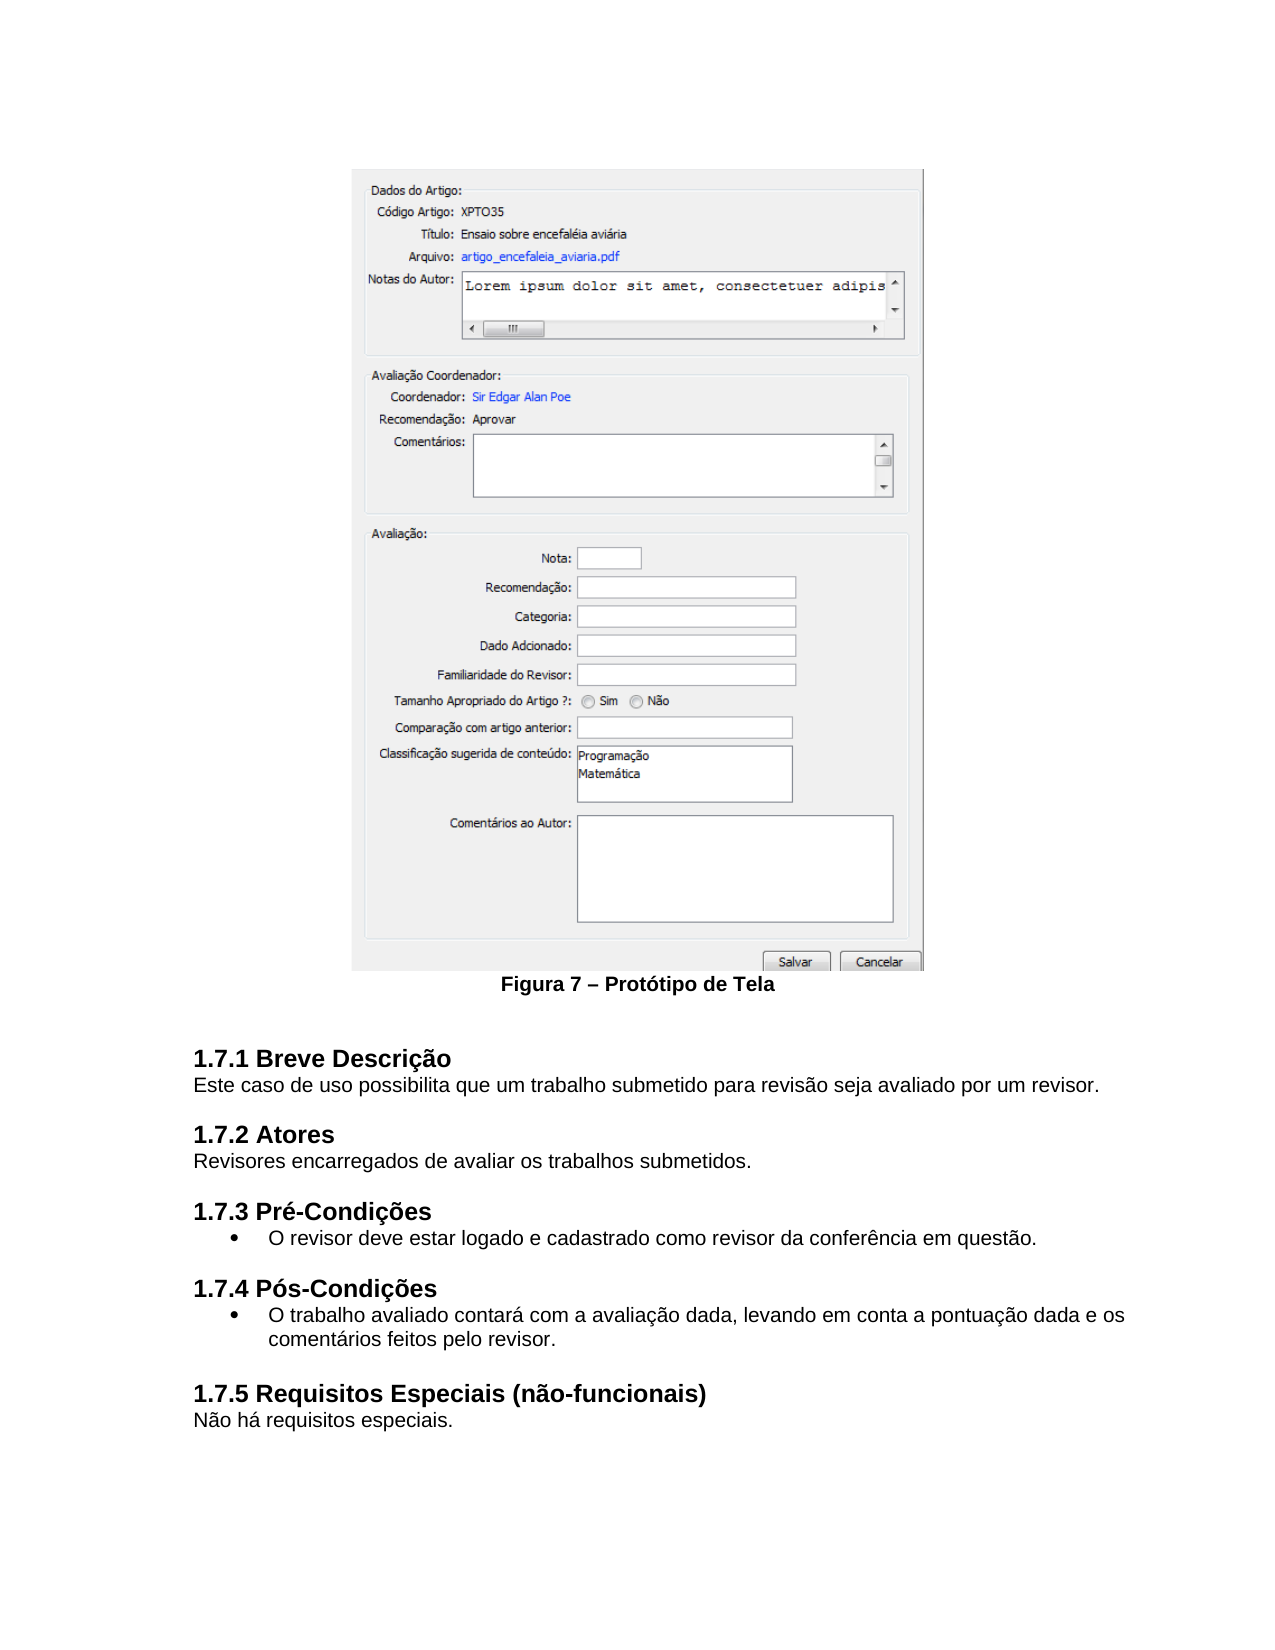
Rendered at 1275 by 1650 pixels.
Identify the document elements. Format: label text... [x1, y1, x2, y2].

picture [351, 169, 924, 971]
text 1.7.4 Pós-Condições [118, 1274, 1157, 1302]
list O revisor deve estar logado e cadastrado como revisor da conferência em questão. [231, 1226, 1157, 1250]
text Não há requisitos especiais. [118, 1408, 1157, 1432]
text 1.7.5 Requisitos Especiais (não-funcionais) [118, 1379, 1157, 1408]
text 1.7.1 Breve Descrição [118, 1044, 1157, 1072]
text Este caso de uso possibilita que um trabalho submetido para revisão seja avaliado por um revisor. [118, 1072, 1157, 1096]
text Revisores encarregados de avaliar os trabalhos submetidos. [118, 1149, 1157, 1173]
text Figura 7 – Protótipo de Tela [118, 147, 1157, 996]
list O trabalho avaliado contará com a avaliação dada, levando em conta a pontuação dada e os comentários feitos pelo revisor. [231, 1302, 1157, 1351]
text 1.7.3 Pré-Condições [118, 1197, 1157, 1226]
text 1.7.2 Atores [118, 1120, 1157, 1149]
